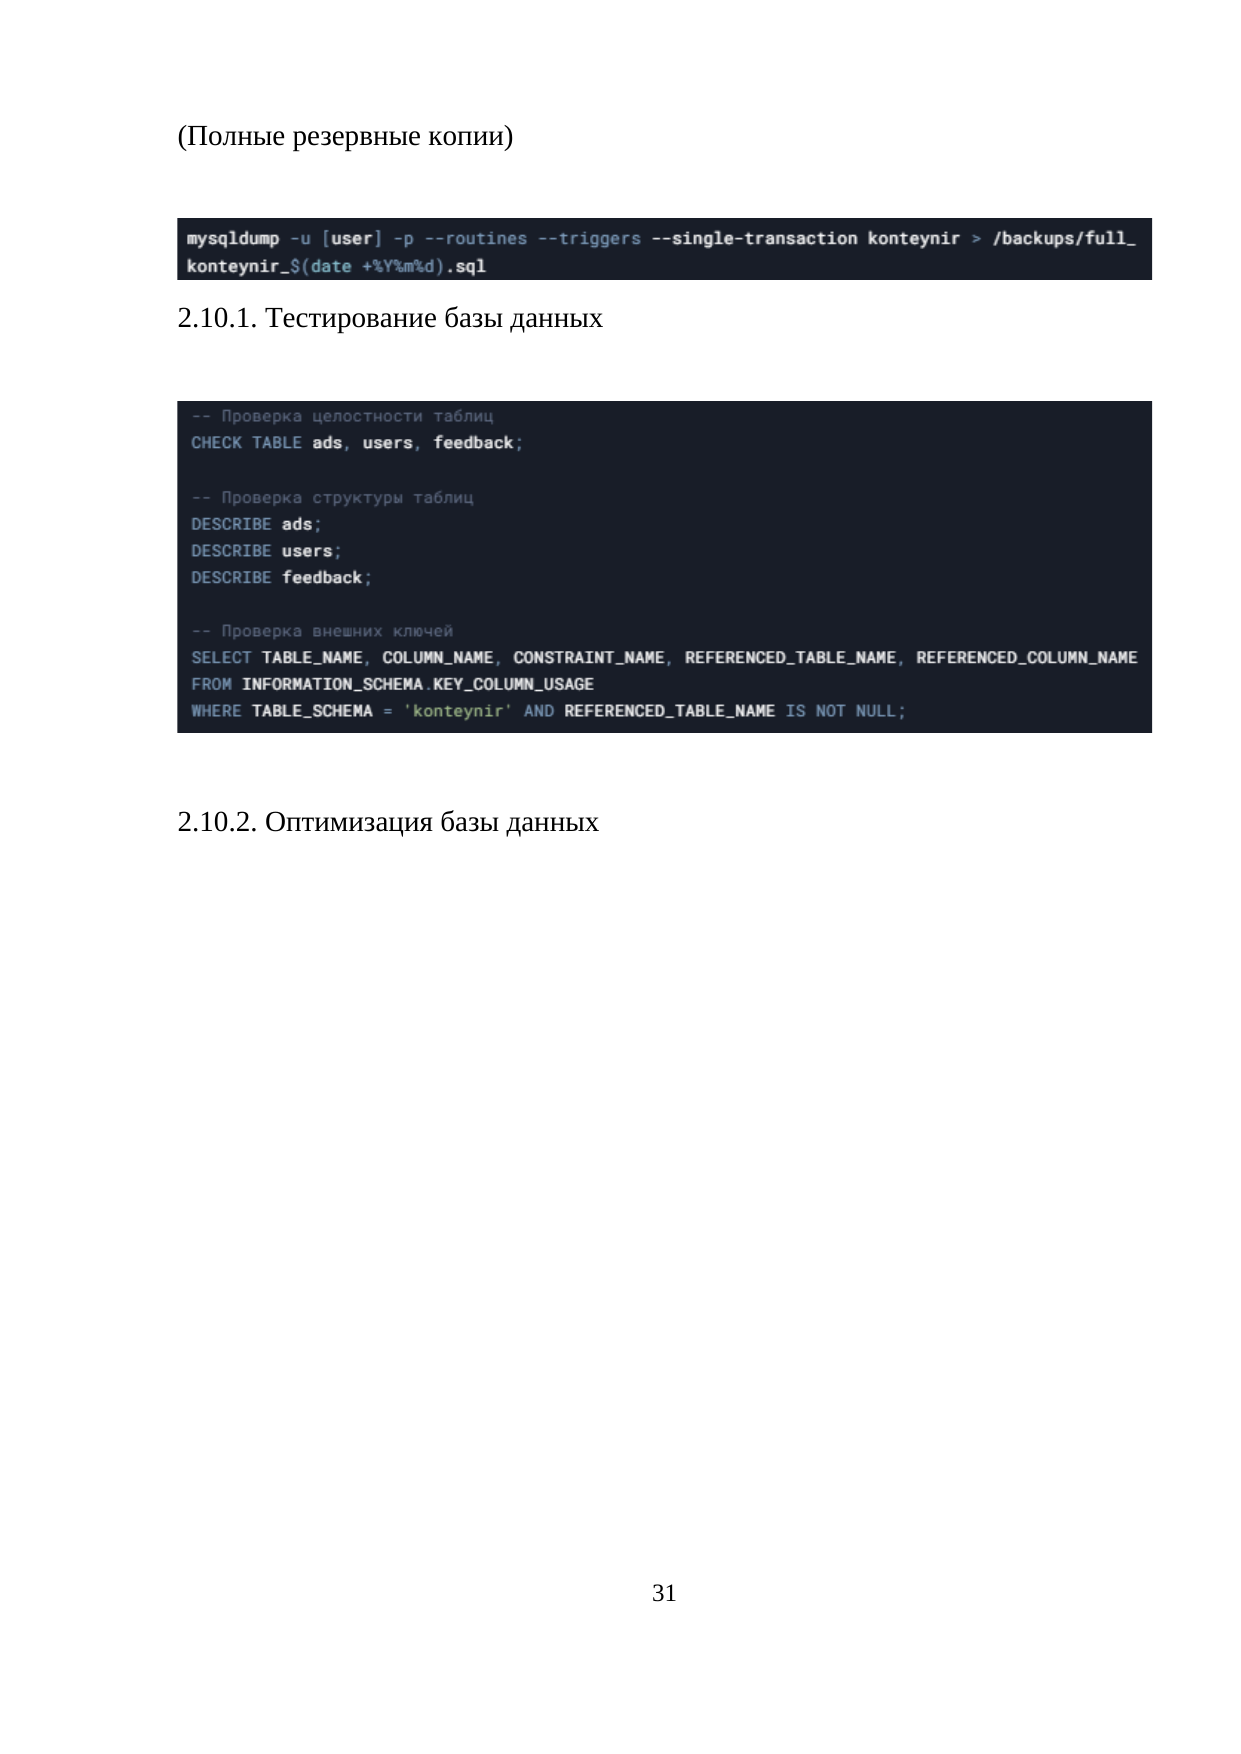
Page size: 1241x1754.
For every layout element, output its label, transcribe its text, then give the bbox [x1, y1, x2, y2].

subtitle 2.10.2. Оптимизация базы данных [177, 804, 1152, 837]
subtitle 2.10.1. Тестирование базы данных [177, 301, 1152, 334]
text (Полные резервные копии) [177, 118, 1152, 152]
